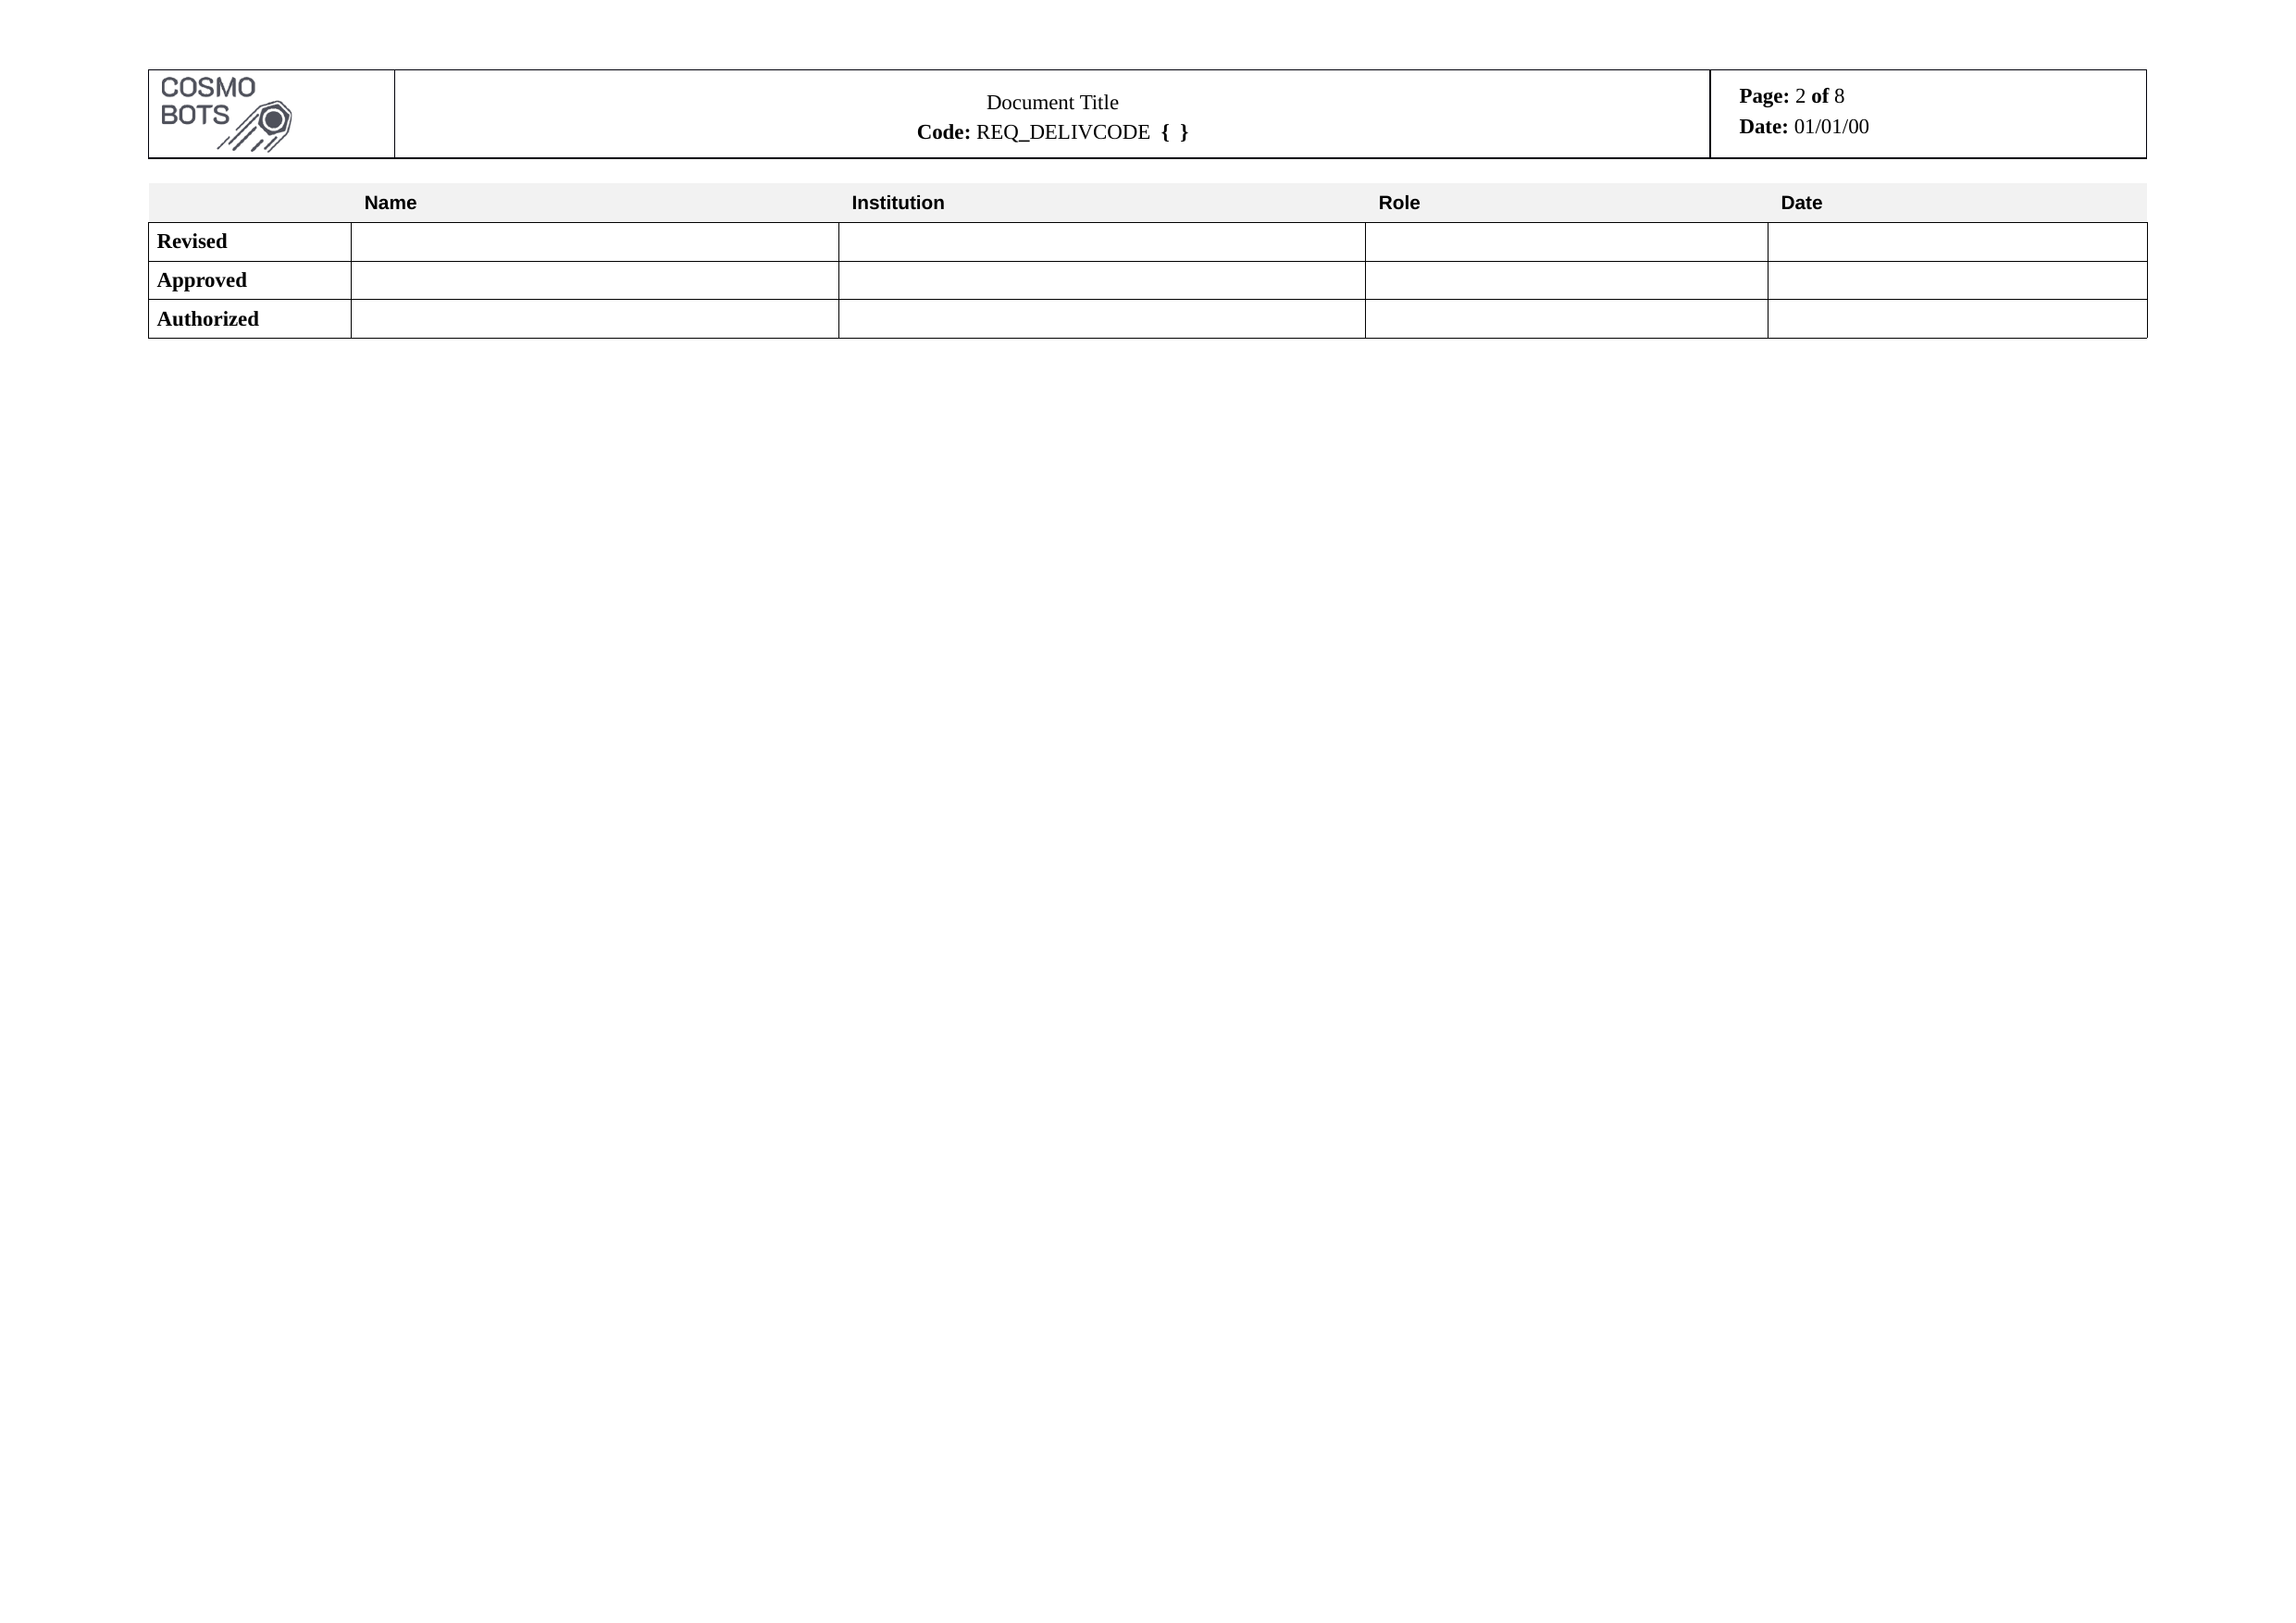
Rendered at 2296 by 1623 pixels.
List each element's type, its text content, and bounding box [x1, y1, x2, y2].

table_cell [1366, 300, 1768, 338]
table_cell Authorized [149, 300, 351, 338]
table_header Role [1365, 183, 1768, 222]
table_header Institution [838, 183, 1365, 222]
table_cell [1366, 262, 1768, 299]
table_cell Approved [149, 262, 351, 299]
table_cell [1769, 262, 2147, 299]
table_cell [839, 262, 1365, 299]
table_cell [839, 300, 1365, 338]
table_header [149, 183, 351, 222]
table_cell [352, 223, 838, 260]
table_cell [352, 300, 838, 338]
table_header Date [1768, 183, 2147, 222]
table_cell Revised [149, 223, 351, 260]
table_header Name [351, 183, 838, 222]
table_cell [839, 223, 1365, 260]
table_cell [1769, 300, 2147, 338]
table_cell [1366, 223, 1768, 260]
picture [162, 77, 292, 153]
table_cell [1769, 223, 2147, 260]
table_cell [352, 262, 838, 299]
